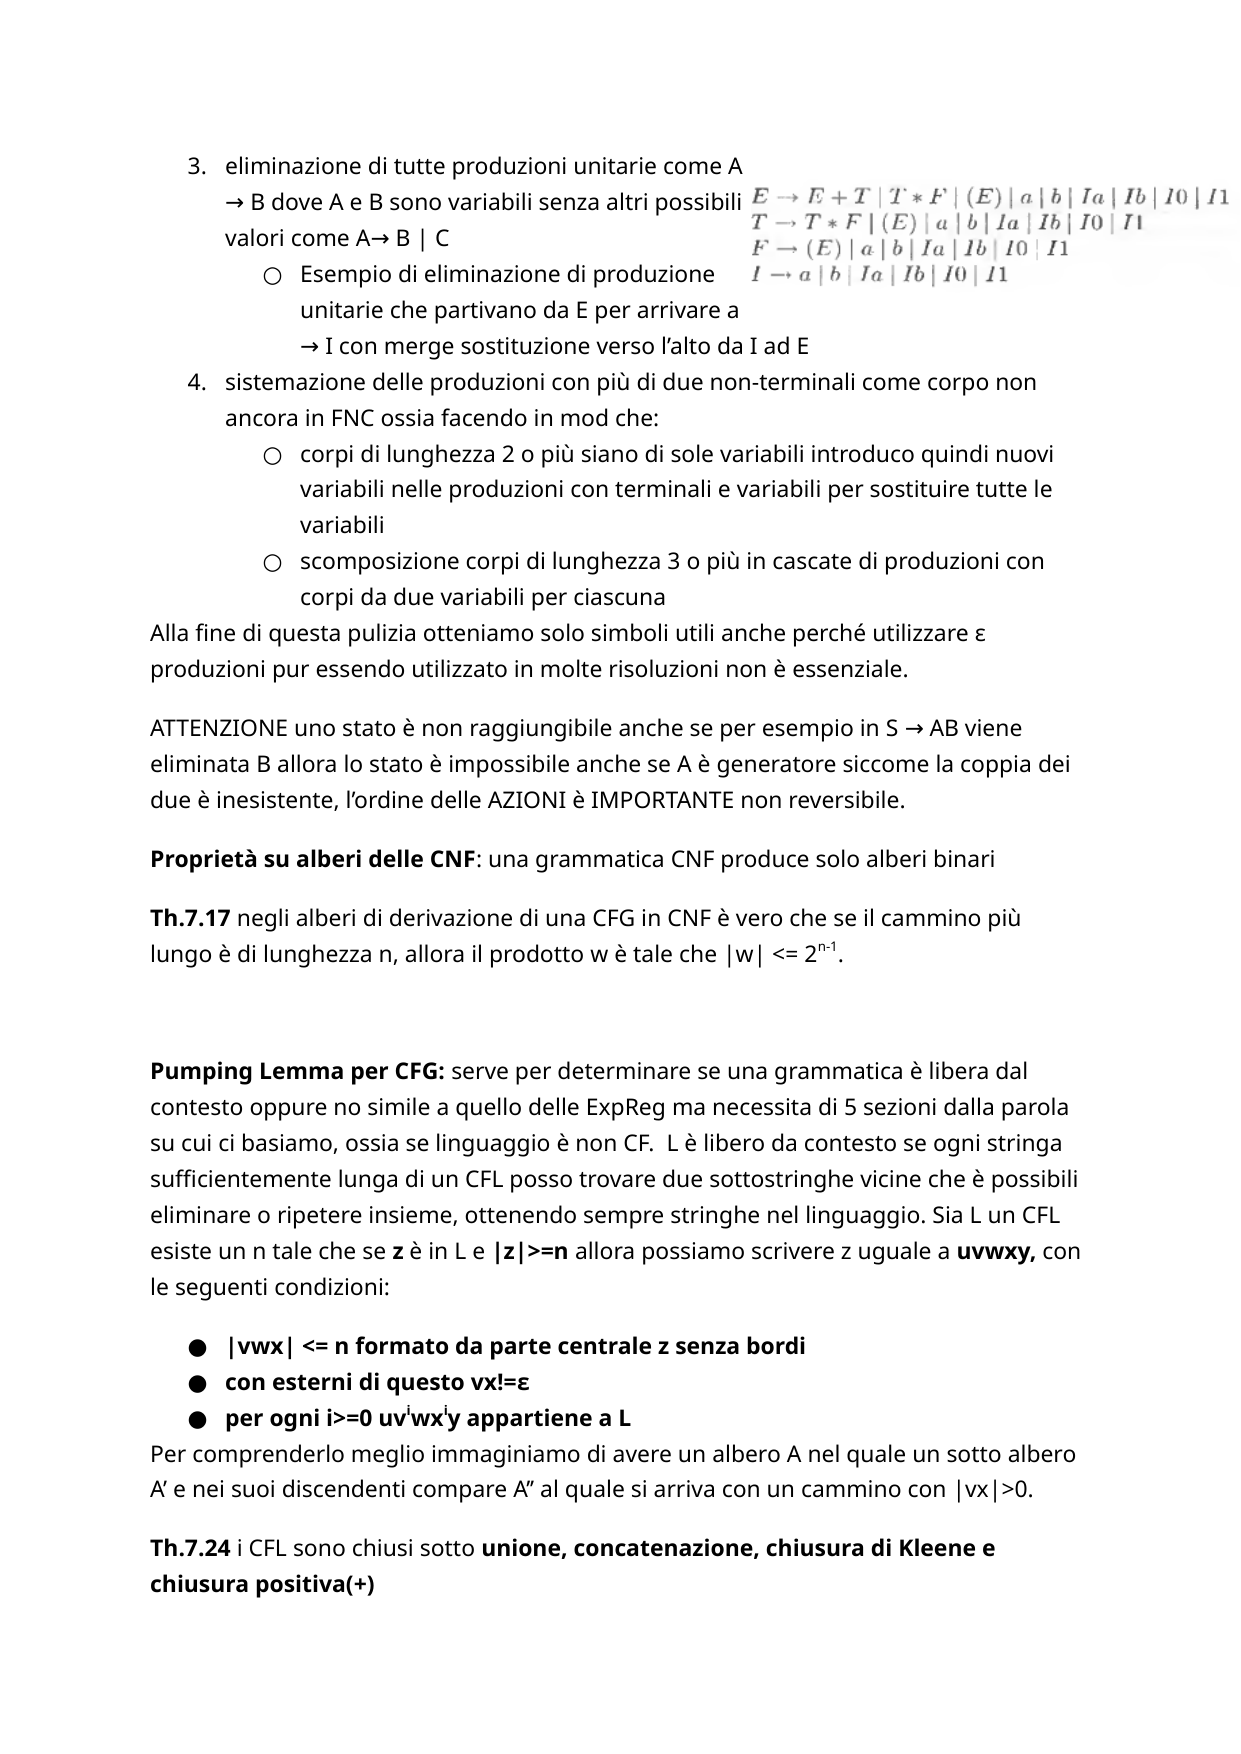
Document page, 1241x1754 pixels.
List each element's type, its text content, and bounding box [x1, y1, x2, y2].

text Per comprenderlo meglio immaginiamo di avere un albero A nel quale un sotto albero A’ e nei suoi discendenti compare A’’ al quale si arriva con un cammino con |vx|>0. [150, 1437, 1086, 1505]
text Proprietà su alberi delle CNF: una grammatica CNF produce solo alberi binari [150, 843, 1086, 874]
list con esterni di questo vx!=ε [187, 1366, 1086, 1397]
list eliminazione di tutte produzioni unitarie come A → B dove A e B sono variabili senza altri possibili valori come A→ B | C [187, 150, 1086, 253]
list corpi di lunghezza 2 o più siano di sole variabili introduco quindi nuovi variabili nelle produzioni con terminali e variabili per sostituire tutte le variabili [262, 437, 1086, 541]
list per ogni i>=0 uviwxiy appartiene a L [187, 1402, 1086, 1433]
text Alla fine di questa pulizia otteniamo solo simboli utili anche perché utilizzare ε produzioni pur essendo utilizzato in molte risoluzioni non è essenziale. [150, 617, 1086, 684]
list scomposizione corpi di lunghezza 3 o più in cascate di produzioni con corpi da due variabili per ciascuna [262, 545, 1086, 612]
list Esempio di eliminazione di produzione unitarie che partivano da E per arrivare a → I con merge sostituzione verso l’alto da I ad E [262, 258, 1086, 361]
list sistemazione delle produzioni con più di due non-terminali come corpo non ancora in FNC ossia facendo in mod che: [187, 366, 1086, 433]
text Th.7.17 negli alberi di derivazione di una CFG in CNF è vero che se il cammino più lungo è di lunghezza n, allora il prodotto w è tale che |w| <= 2n-1. [150, 902, 1086, 969]
list |vwx| <= n formato da parte centrale z senza bordi [187, 1330, 1086, 1361]
text Th.7.24 i CFL sono chiusi sotto unione, concatenazione, chiusura di Kleene e chiusura positiva(+) [150, 1532, 1086, 1599]
text Pumping Lemma per CFG: serve per determinare se una grammatica è libera dal contesto oppure no simile a quello delle ExpReg ma necessita di 5 sezioni dalla parola su cui ci basiamo, ossia se linguaggio è non CF. L è libero da contesto se ogni stringa sufficientemente lunga di un CFL posso trovare due sottostringhe vicine che è possibili eliminare o ripetere insieme, ottenendo sempre stringhe nel linguaggio. Sia L un CFL esiste un n tale che se z è in L e |z|>=n allora possiamo scrivere z uguale a uvwxy, con le seguenti condizioni: [150, 1055, 1086, 1302]
text ATTENZIONE uno stato è non raggiungibile anche se per esempio in S → AB viene eliminata B allora lo stato è impossibile anche se A è generatore siccome la coppia dei due è inesistente, l’ordine delle AZIONI è IMPORTANTE non reversibile. [150, 712, 1086, 815]
picture [751, 179, 1241, 296]
